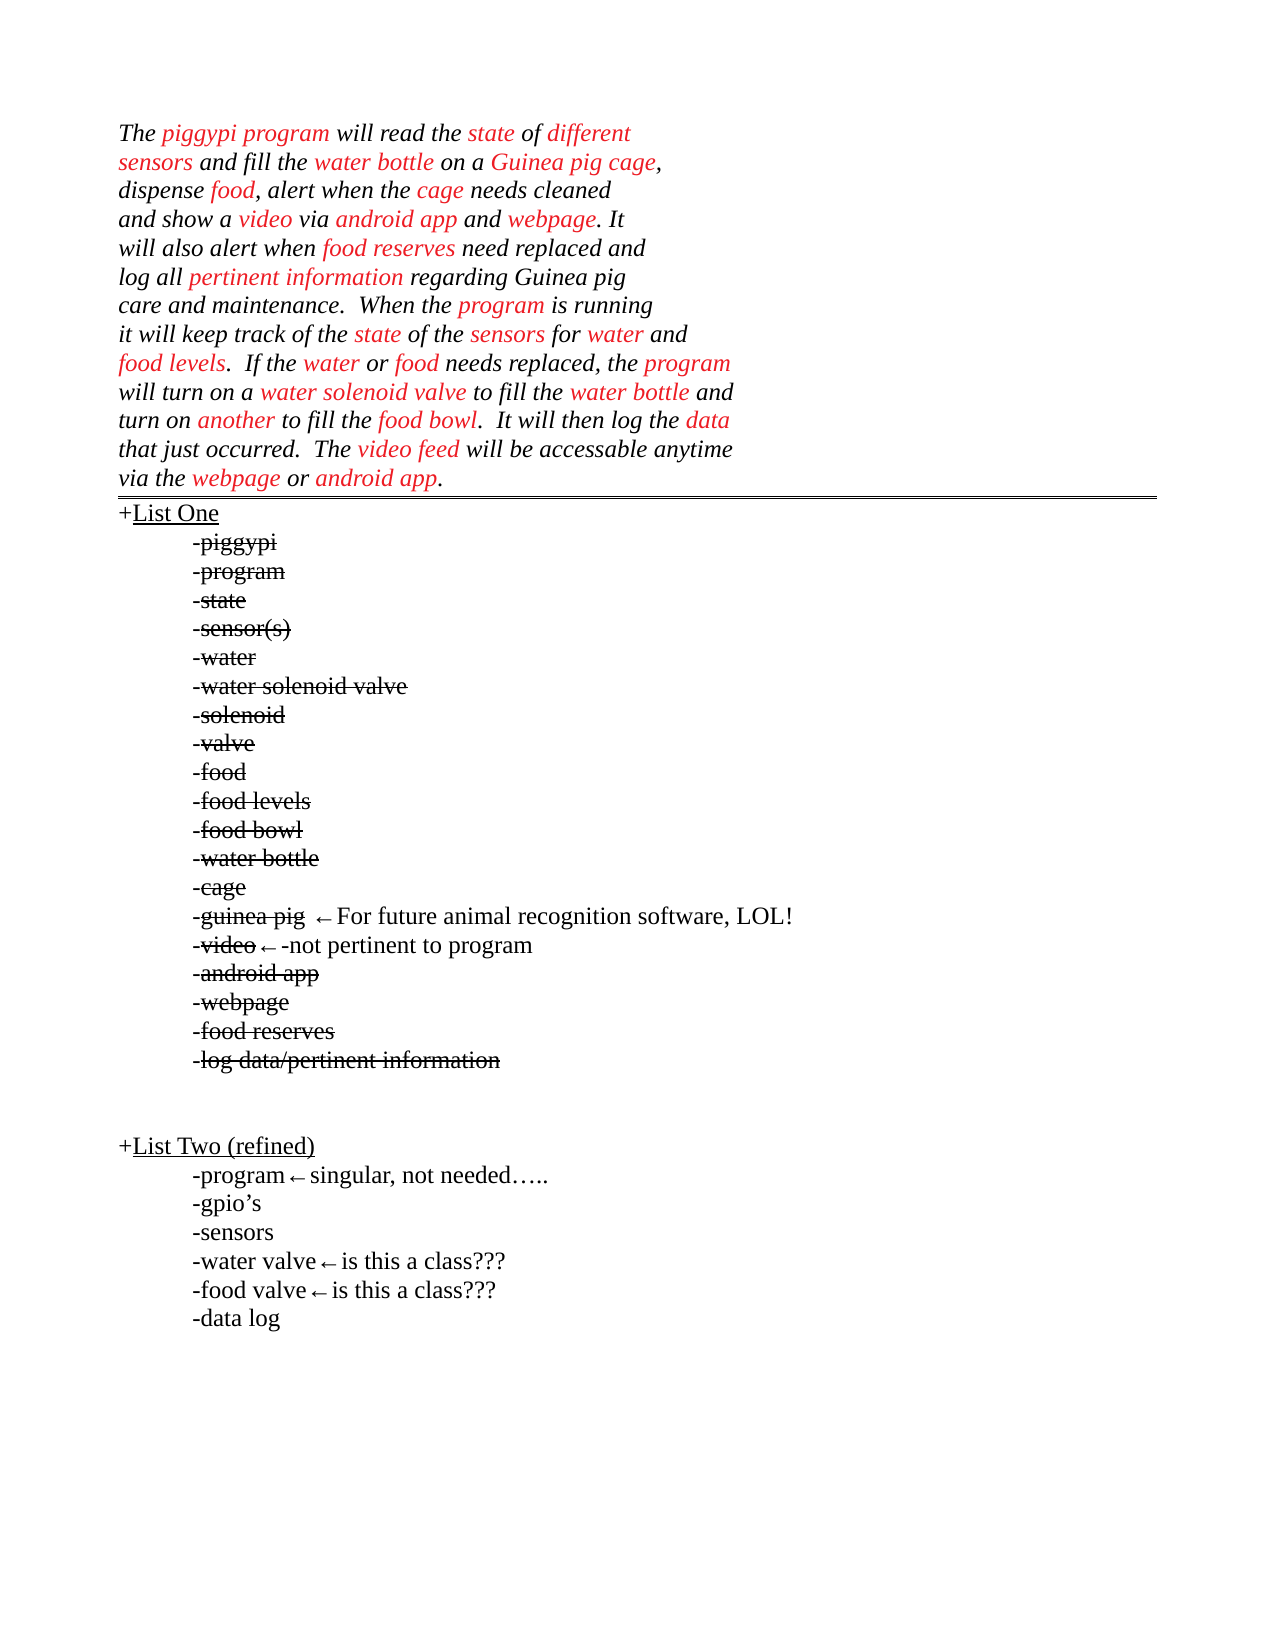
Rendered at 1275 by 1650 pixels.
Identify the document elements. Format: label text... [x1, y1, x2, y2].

text sensors and fill the water bottle on a Guinea pig cage, [118, 147, 1157, 176]
text -food bowl [118, 815, 1157, 843]
text -webpage [118, 987, 1157, 1016]
text -data log [118, 1303, 1157, 1332]
text -cage [118, 872, 1157, 901]
text The piggypi program will read the state of different [118, 118, 1157, 147]
text -state [118, 585, 1157, 613]
text will also alert when food reserves need replaced and [118, 233, 1157, 262]
text -video←-not pertinent to program [118, 930, 1157, 958]
text +List Two (refined) [118, 1131, 1157, 1160]
text -valve [118, 728, 1157, 757]
text -food valve←is this a class??? [118, 1275, 1157, 1303]
text -water bottle [118, 843, 1157, 872]
text -sensor(s) [118, 613, 1157, 642]
text -android app [118, 958, 1157, 987]
text -program←singular, not needed….. [118, 1160, 1157, 1188]
text -guinea pig ←For future animal recognition software, LOL! [118, 901, 1157, 930]
text dispense food, alert when the cage needs cleaned [118, 176, 1157, 204]
text and show a video via android app and webpage. It [118, 204, 1157, 233]
text -sensors [118, 1217, 1157, 1246]
text -solenoid [118, 700, 1157, 728]
text -log data/pertinent information [118, 1045, 1157, 1073]
text +List One -piggypi [118, 499, 1157, 556]
text -food levels [118, 786, 1157, 815]
text -water [118, 642, 1157, 671]
text -food [118, 757, 1157, 786]
text -program [118, 556, 1157, 585]
text -water valve←is this a class??? [118, 1246, 1157, 1275]
text log all pertinent information regarding Guinea pig [118, 262, 1157, 291]
text -water solenoid valve [118, 671, 1157, 700]
text -gpio’s [118, 1188, 1157, 1217]
text care and maintenance. When the program is running it will keep track of the state of the sensors for water and food levels. If the water or food needs replaced, the program will turn on a water solenoid valve to fill the water bottle and turn on another to fill the food bowl. It will then log the data that just occurred. The video feed will be accessable anytime via the webpage or android app. [118, 291, 1157, 496]
text -food reserves [118, 1016, 1157, 1045]
